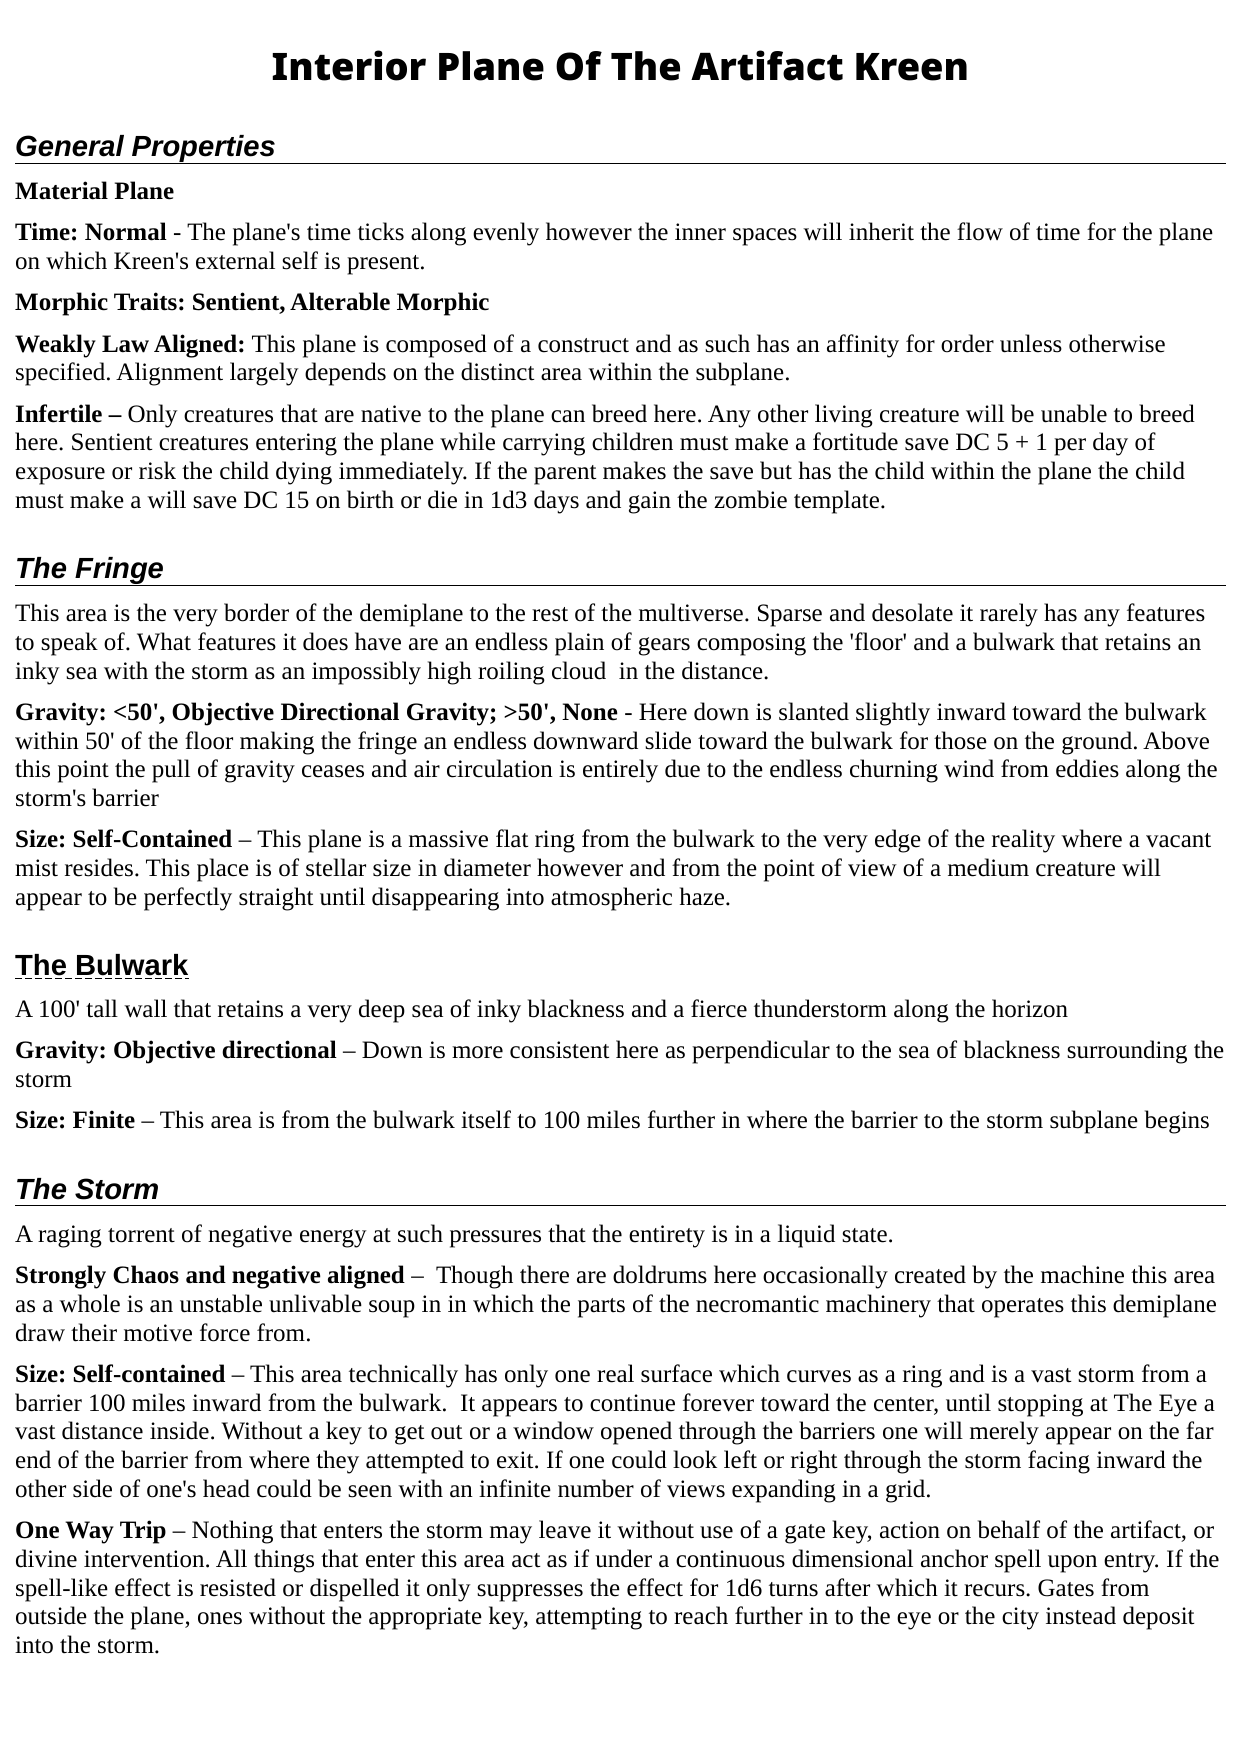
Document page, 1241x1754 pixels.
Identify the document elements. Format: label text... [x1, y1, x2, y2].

text Size: Self-Contained – This plane is a massive flat ring from the bulwark to the very edge of the reality where a vacant mist resides. This place is of stellar size in diameter however and from the point of view of a medium creature will appear to be perfectly straight until disappearing into atmospheric haze. [15, 824, 1226, 911]
subtitle The Fringe [15, 551, 1226, 585]
text Strongly Chaos and negative aligned – Though there are doldrums here occasionally created by the machine this area as a whole is an unstable unlivable soup in in which the parts of the necromantic machinery that operates this demiplane draw their motive force from. [15, 1260, 1226, 1346]
subtitle General Properties [15, 129, 1226, 163]
text Gravity: Objective directional – Down is more consistent here as perpendicular to the sea of blackness surrounding the storm [15, 1036, 1226, 1093]
text Material Plane [15, 176, 1226, 205]
text A 100' tall wall that retains a very deep sea of inky blackness and a fierce thunderstorm along the horizon [15, 994, 1226, 1023]
text Gravity: <50', Objective Directional Gravity; >50', None - Here down is slanted slightly inward toward the bulwark within 50' of the floor making the fringe an endless downward slide toward the bulwark for those on the ground. Above this point the pull of gravity ceases and air circulation is entirely due to the endless churning wind from eddies along the storm's barrier [15, 697, 1226, 812]
text Infertile – Only creatures that are native to the plane can breed here. Any other living creature will be unable to breed here. Sentient creatures entering the plane while carrying children must make a fortitude save DC 5 + 1 per day of exposure or risk the child dying immediately. If the parent makes the save but has the child within the plane the child must make a will save DC 15 on birth or die in 1d3 days and gain the zombie template. [15, 399, 1226, 514]
subtitle Interior Plane of the Artifact Kreen [15, 40, 1226, 92]
text Size: Finite – This area is from the bulwark itself to 100 miles further in where the barrier to the storm subplane begins [15, 1106, 1226, 1134]
text Size: Self-contained – This area technically has only one real surface which curves as a ring and is a vast storm from a barrier 100 miles inward from the bulwark. It appears to continue forever toward the center, until stopping at The Eye a vast distance inside. Without a key to get out or a window opened through the barriers one will merely appear on the far end of the barrier from where they attempted to exit. If one could look left or right through the storm facing inward the other side of one's head could be seen with an infinite number of views expanding in a grid. [15, 1359, 1226, 1503]
text This area is the very border of the demiplane to the rest of the multiverse. Sparse and desolate it rarely has any features to speak of. What features it does have are an endless plain of gears composing the 'floor' and a bulwark that retains an inky sea with the storm as an impossibly high roiling cloud in the distance. [15, 598, 1226, 684]
text Time: Normal - The plane's time ticks along evenly however the inner spaces will inherit the flow of time for the plane on which Kreen's external self is present. [15, 217, 1226, 275]
subtitle The Storm [15, 1172, 1226, 1205]
subtitle The Bulwark [15, 948, 1226, 982]
text Weakly Law Aligned: This plane is composed of a construct and as such has an affinity for order unless otherwise specified. Alignment largely depends on the distinct area within the subplane. [15, 329, 1226, 386]
text Morphic Traits: Sentient, Alterable Morphic [15, 287, 1226, 316]
text A raging torrent of negative energy at such pressures that the entirety is in a liquid state. [15, 1219, 1226, 1248]
text One Way Trip – Nothing that enters the storm may leave it without use of a gate key, action on behalf of the artifact, or divine intervention. All things that enter this area act as if under a continuous dimensional anchor spell upon entry. If the spell-like effect is resisted or dispelled it only suppresses the effect for 1d6 turns after which it recurs. Gates from outside the plane, ones without the appropriate key, attempting to reach further in to the eye or the city instead deposit into the storm. [15, 1515, 1226, 1659]
